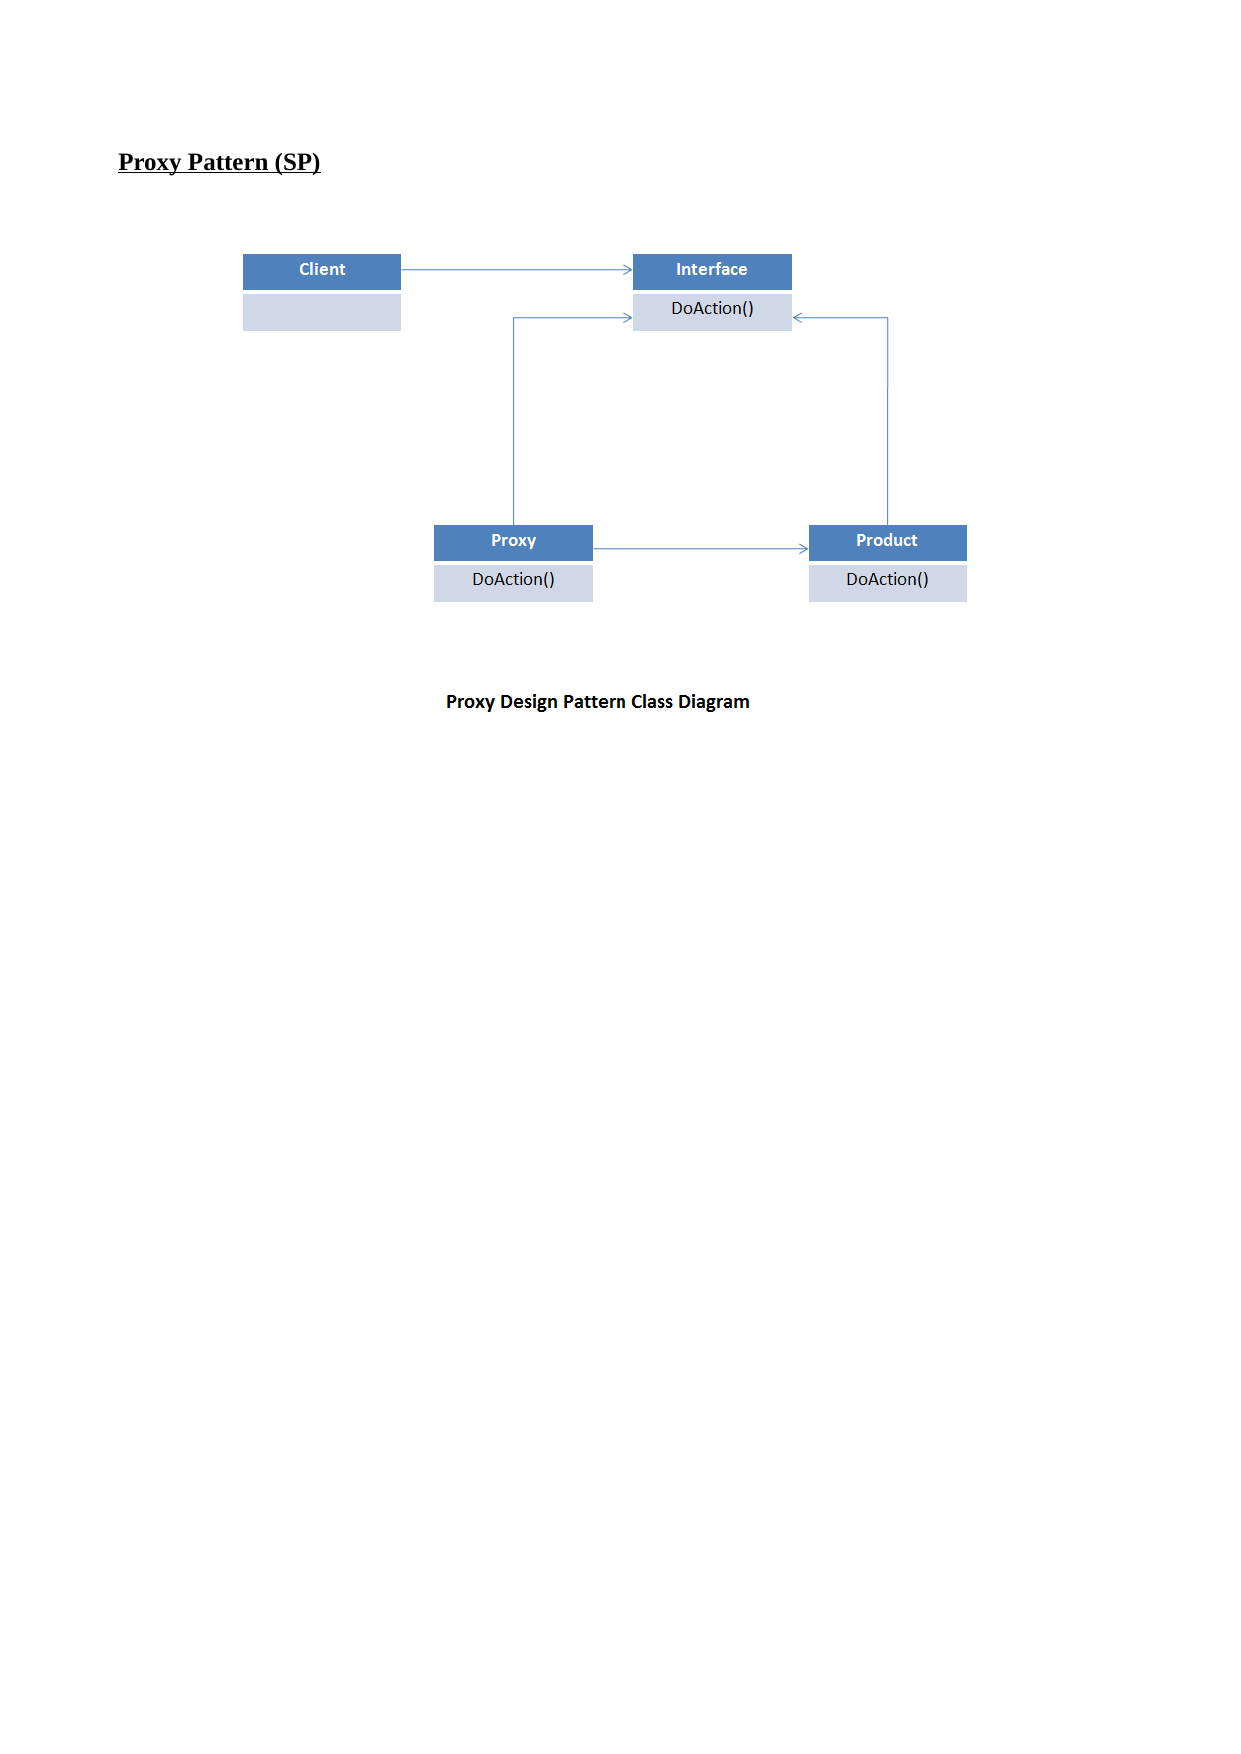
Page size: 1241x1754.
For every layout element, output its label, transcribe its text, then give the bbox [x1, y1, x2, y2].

text Proxy Pattern (SP) [118, 147, 1122, 176]
picture [174, 204, 1067, 841]
